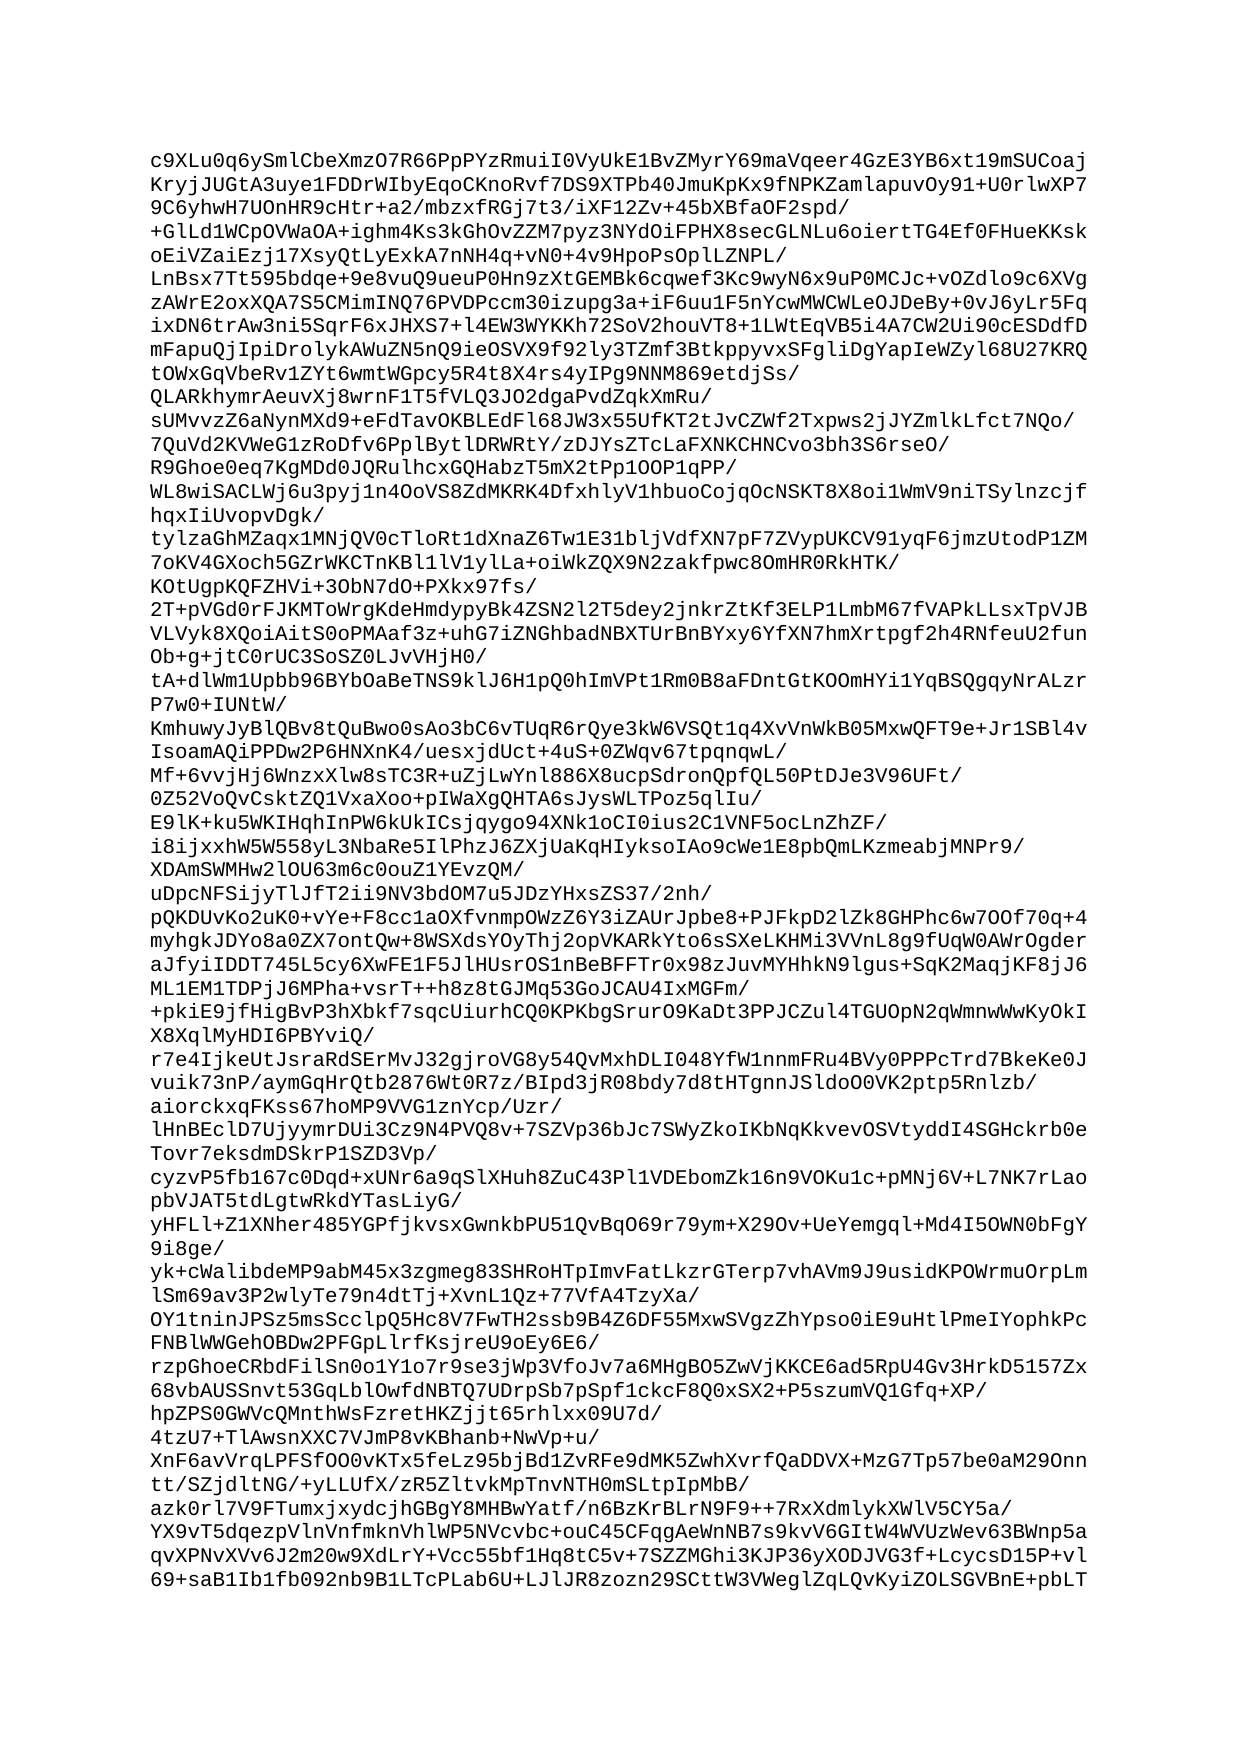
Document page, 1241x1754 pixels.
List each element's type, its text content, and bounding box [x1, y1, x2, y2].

text c9XLu0q6ySmlCbeXmzO7R66PpPYzRmuiI0VyUkE1BvZMyrY69maVqeer4GzE3YB6xt19mSUCoajKryjJUGtA3uye1FDDrWIbyEqoCKnoRvf7DS9XTPb40JmuKpKx9fNPKZamlapuvOy91+U0rlwXP79C6yhwH7UOnHR9cHtr+a2/mbzxfRGj7t3/iXF12Zv+45bXBfaOF2spd/+GlLd1WCpOVWaOA+ighm4Ks3kGhOvZZM7pyz3NYdOiFPHX8secGLNLu6oiertTG4Ef0FHueKKskoEiVZaiEzj17XsyQtLyExkA7nNH4q+vN0+4v9HpoPsOplLZNPL/LnBsx7Tt595bdqe+9e8vuQ9ueuP0Hn9zXtGEMBk6cqwef3Kc9wyN6x9uP0MCJc+vOZdlo9c6XVgzAWrE2oxXQA7S5CMimINQ76PVDPccm30izupg3a+iF6uu1F5nYcwMWCWLeOJDeBy+0vJ6yLr5FqixDN6trAw3ni5SqrF6xJHXS7+l4EW3WYKKh72SoV2houVT8+1LWtEqVB5i4A7CW2Ui90cESDdfDmFapuQjIpiDrolykAWuZN5nQ9ieOSVX9f92ly3TZmf3BtkppyvxSFgliDgYapIeWZyl68U27KRQtOWxGqVbeRv1ZYt6wmtWGpcy5R4t8X4rs4yIPg9NNM869etdjSs/QLARkhymrAeuvXj8wrnF1T5fVLQ3JO2dgaPvdZqkXmRu/sUMvvzZ6aNynMXd9+eFdTavOKBLEdFl68JW3x55UfKT2tJvCZWf2Txpws2jJYZmlkLfct7NQo/7QuVd2KVWeG1zRoDfv6PplBytlDRWRtY/zDJYsZTcLaFXNKCHNCvo3bh3S6rseO/R9Ghoe0eq7KgMDd0JQRulhcxGQHabzT5mX2tPp1OOP1qPP/WL8wiSACLWj6u3pyj1n4OoVS8ZdMKRK4DfxhlyV1hbuoCojqOcNSKT8X8oi1WmV9niTSylnzcjfhqxIiUvopvDgk/tylzaGhMZaqx1MNjQV0cTloRt1dXnaZ6Tw1E31bljVdfXN7pF7ZVypUKCV91yqF6jmzUtodP1ZM7oKV4GXoch5GZrWKCTnKBl1lV1ylLa+oiWkZQX9N2zakfpwc8OmHR0RkHTK/KOtUgpKQFZHVi+3ObN7dO+PXkx97fs/2T+pVGd0rFJKMToWrgKdeHmdypyBk4ZSN2l2T5dey2jnkrZtKf3ELP1LmbM67fVAPkLLsxTpVJBVLVyk8XQoiAitS0oPMAaf3z+uhG7iZNGhbadNBXTUrBnBYxy6YfXN7hmXrtpgf2h4RNfeuU2funOb+g+jtC0rUC3SoSZ0LJvVHjH0/tA+dlWm1Upbb96BYbOaBeTNS9klJ6H1pQ0hImVPt1Rm0B8aFDntGtKOOmHYi1YqBSQgqyNrALzrP7w0+IUNtW/KmhuwyJyBlQBv8tQuBwo0sAo3bC6vTUqR6rQye3kW6VSQt1q4XvVnWkB05MxwQFT9e+Jr1SBl4vIsoamAQiPPDw2P6HNXnK4/uesxjdUct+4uS+0ZWqv67tpqnqwL/Mf+6vvjHj6WnzxXlw8sTC3R+uZjLwYnl886X8ucpSdronQpfQL50PtDJe3V96UFt/0Z52VoQvCsktZQ1VxaXoo+pIWaXgQHTA6sJysWLTPoz5qlIu/E9lK+ku5WKIHqhInPW6kUkICsjqygo94XNk1oCI0ius2C1VNF5ocLnZhZF/i8ijxxhW5W558yL3NbaRe5IlPhzJ6ZXjUaKqHIyksoIAo9cWe1E8pbQmLKzmeabjMNPr9/XDAmSWMHw2lOU63m6c0ouZ1YEvzQM/uDpcNFSijyTlJfT2ii9NV3bdOM7u5JDzYHxsZS37/2nh/pQKDUvKo2uK0+vYe+F8cc1aOXfvnmpOWzZ6Y3iZAUrJpbe8+PJFkpD2lZk8GHPhc6w7OOf70q+4myhgkJDYo8a0ZX7ontQw+8WSXdsYOyThj2opVKARkYto6sSXeLKHMi3VVnL8g9fUqW0AWrOgderaJfyiIDDT745L5cy6XwFE1F5JlHUsrOS1nBeBFFTr0x98zJuvMYHhkN9lgus+SqK2MaqjKF8jJ6ML1EM1TDPjJ6MPha+vsrT++h8z8tGJMq53GoJCAU4IxMGFm/+pkiE9jfHigBvP3hXbkf7sqcUiurhCQ0KPKbgSrurO9KaDt3PPJCZul4TGUOpN2qWmnwWwKyOkIX8XqlMyHDI6PBYviQ/r7e4IjkeUtJsraRdSErMvJ32gjroVG8y54QvMxhDLI048YfW1nnmFRu4BVy0PPPcTrd7BkeKe0Jvuik73nP/aymGqHrQtb2876Wt0R7z/BIpd3jR08bdy7d8tHTgnnJSldoO0VK2ptp5Rnlzb/aiorckxqFKss67hoMP9VVG1znYcp/Uzr/lHnBEclD7UjyymrDUi3Cz9N4PVQ8v+7SZVp36bJc7SWyZkoIKbNqKkvevOSVtyddI4SGHckrb0eTovr7eksdmDSkrP1SZD3Vp/cyzvP5fb167c0Dqd+xUNr6a9qSlXHuh8ZuC43Pl1VDEbomZk16n9VOKu1c+pMNj6V+L7NK7rLaopbVJAT5tdLgtwRkdYTasLiyG/yHFLl+Z1XNher485YGPfjkvsxGwnkbPU51QvBqO69r79ym+X29Ov+UeYemgql+Md4I5OWN0bFgY9i8ge/yk+cWalibdeMP9abM45x3zgmeg83SHRoHTpImvFatLkzrGTerp7vhAVm9J9usidKPOWrmuOrpLmlSm69av3P2wlyTe79n4dtTj+XvnL1Qz+77VfA4TzyXa/OY1tninJPSz5msScclpQ5Hc8V7FwTH2ssb9B4Z6DF55MxwSVgzZhYpso0iE9uHtlPmeIYophkPcFNBlWWGehOBDw2PFGpLlrfKsjreU9oEy6E6/rzpGhoeCRbdFilSn0o1Y1o7r9se3jWp3VfoJv7a6MHgBO5ZwVjKKCE6ad5RpU4Gv3HrkD5157Zx68vbAUSSnvt53GqLblOwfdNBTQ7UDrpSb7pSpf1ckcF8Q0xSX2+P5szumVQ1Gfq+XP/hpZPS0GWVcQMnthWsFzretHKZjjt65rhlxx09U7d/4tzU7+TlAwsnXXC7VJmP8vKBhanb+NwVp+u/XnF6avVrqLPFSfOO0vKTx5feLz95bjBd1ZvRFe9dMK5ZwhXvrfQaDDVX+MzG7Tp57be0aM29Onntt/SZjdltNG/+yLLUfX/zR5ZltvkMpTnvNTH0mSLtpIpMbB/azk0rl7V9FTumxjxydcjhGBgY8MHBwYatf/n6BzKrBLrN9F9++7RxXdmlykXWlV5CY5a/YX9vT5dqezpVlnVnfmknVhlWP5NVcvbc+ouC45CFqgAeWnNB7s9kvV6GItW4WVUzWev63BWnp5aqvXPNvXVv6J2m20w9XdLrY+Vcc55bf1Hq8tC5v+7SZZMGhi3KJP36yXODJVG3f+LcycsD15P+vl69+saB1Ib1fb092nb9B1LTcPLab6U+LJlJR8zozn29SCttW3VWeglZqLQvKyiZOLSGVBnE+pbLT [150, 150, 1090, 1592]
